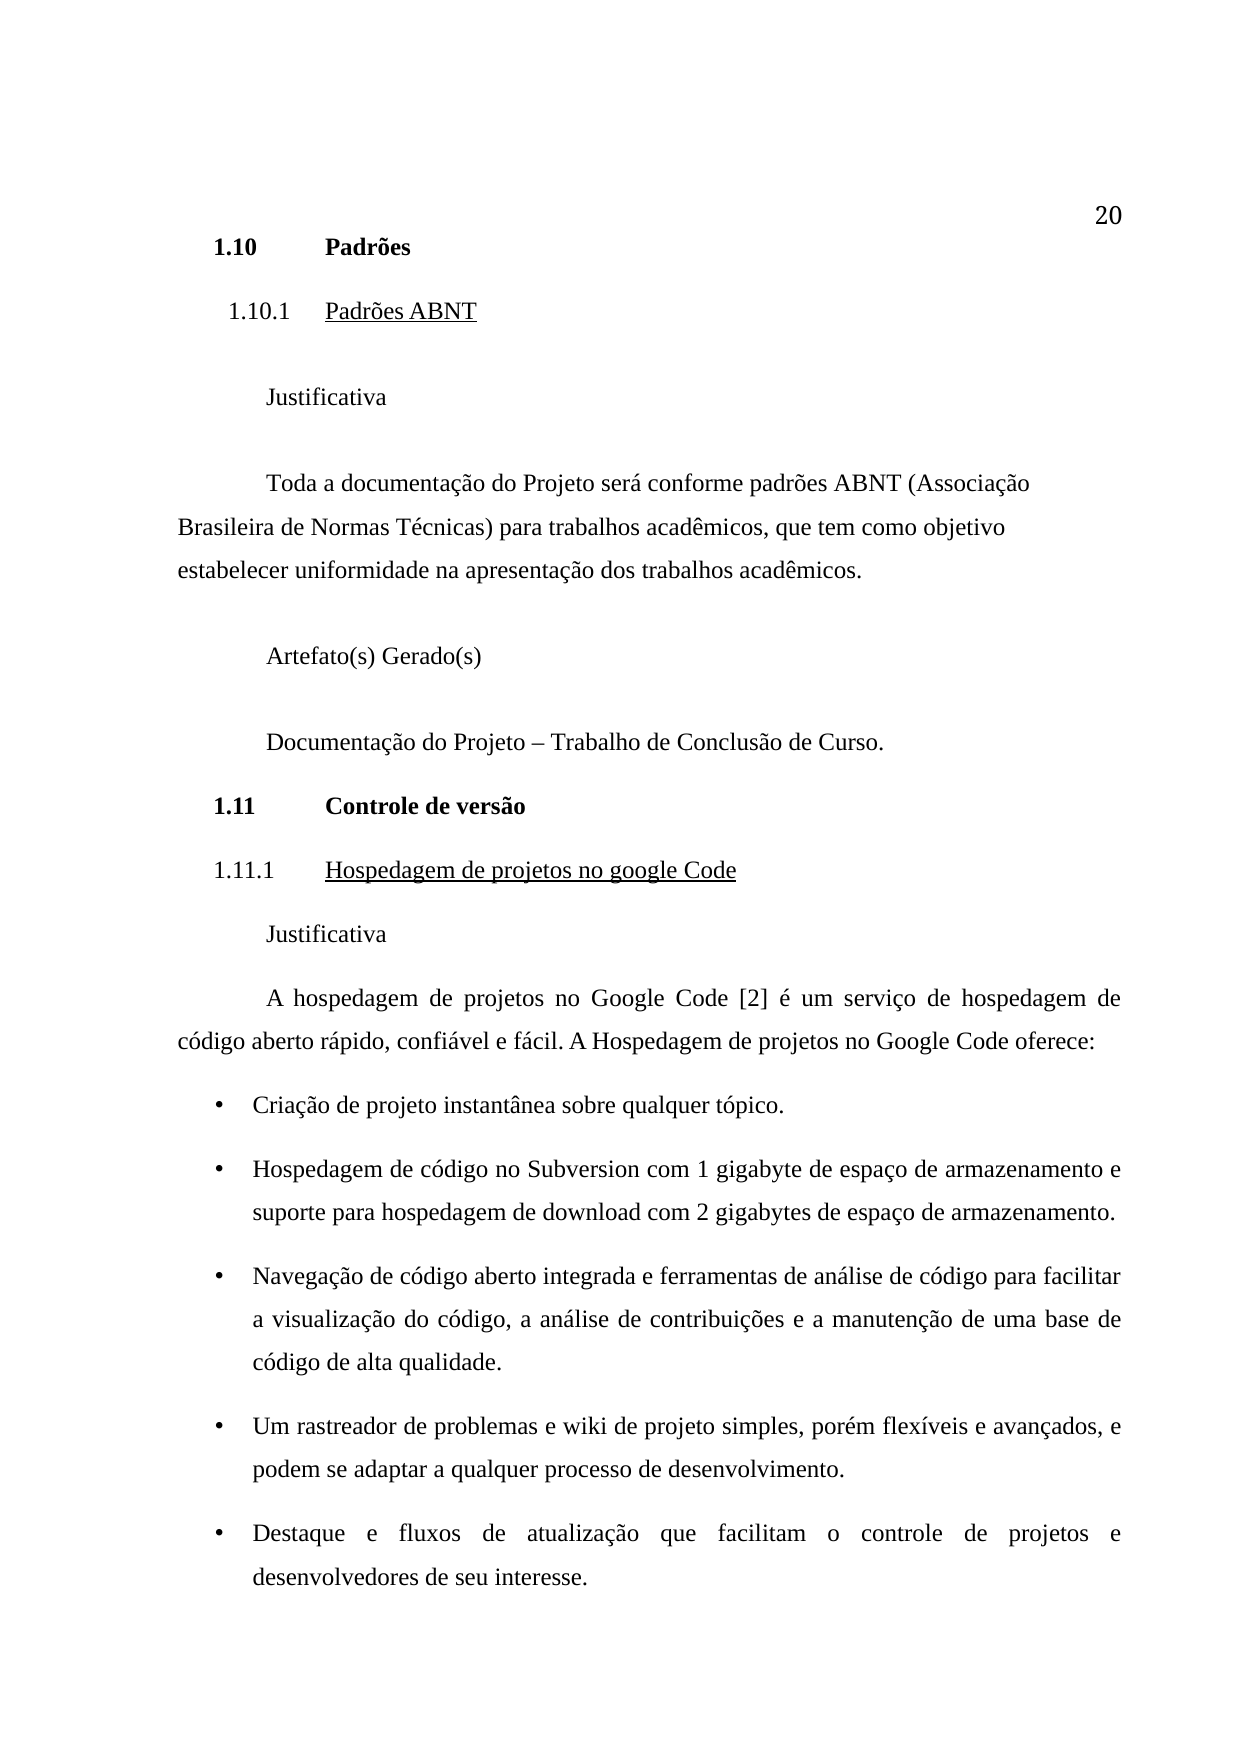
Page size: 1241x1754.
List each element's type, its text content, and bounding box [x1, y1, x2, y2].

list Navegação de código aberto integrada e ferramentas de análise de código para facilitar a visualização do código, a análise de contribuições e a manutenção de uma base de código de alta qualidade. [215, 1261, 1122, 1376]
text Justificativa [177, 919, 1122, 948]
list Criação de projeto instantânea sobre qualquer tópico. [215, 1090, 1122, 1119]
list Um rastreador de problemas e wiki de projeto simples, porém flexíveis e avançados, e podem se adaptar a qualquer processo de desenvolvimento. [215, 1411, 1122, 1483]
text Justificativa [177, 382, 1122, 411]
text Toda a documentação do Projeto será conforme padrões ABNT (Associação Brasileira de Normas Técnicas) para trabalhos acadêmicos, que tem como objetivo estabelecer uniformidade na apresentação dos trabalhos acadêmicos. [177, 468, 1122, 583]
subtitle Padrões ABNT [222, 296, 1122, 325]
subtitle Hospedagem de projetos no google Code [207, 855, 1122, 884]
subtitle Padrões [207, 232, 1122, 261]
text Artefato(s) Gerado(s) [177, 641, 1122, 670]
subtitle Controle de versão [207, 791, 1122, 820]
text Documentação do Projeto – Trabalho de Conclusão de Curso. [177, 727, 1122, 756]
text A hospedagem de projetos no Google Code [2] é um serviço de hospedagem de código aberto rápido, confiável e fácil. A Hospedagem de projetos no Google Code oferece: [177, 983, 1122, 1055]
list Hospedagem de código no Subversion com 1 gigabyte de espaço de armazenamento e suporte para hospedagem de download com 2 gigabytes de espaço de armazenamento. [215, 1154, 1122, 1226]
list Destaque e fluxos de atualização que facilitam o controle de projetos e desenvolvedores de seu interesse. [215, 1518, 1122, 1590]
